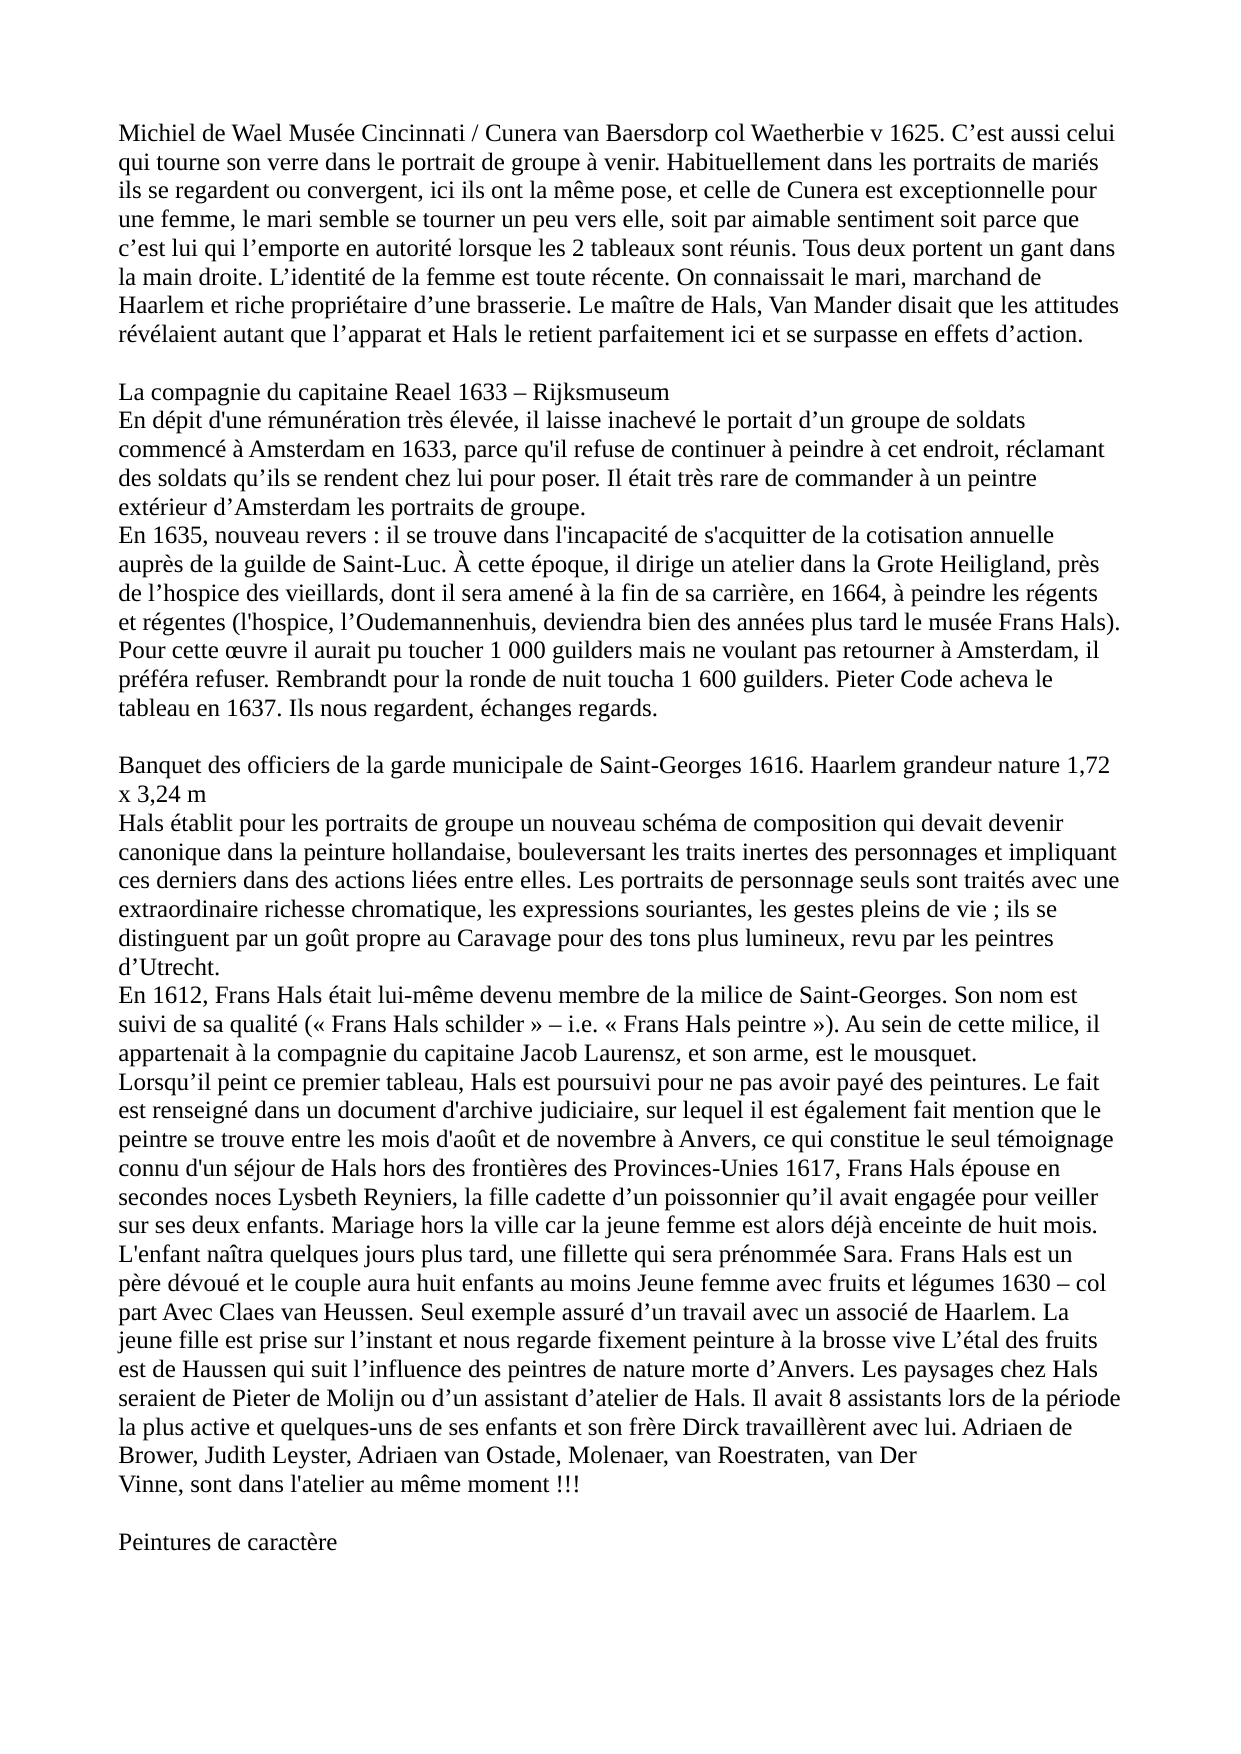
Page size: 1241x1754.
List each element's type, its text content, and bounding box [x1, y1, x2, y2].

text Peintures de caractère [118, 1527, 1122, 1556]
text Pour cette œuvre il aurait pu toucher 1 000 guilders mais ne voulant pas retourner à Amsterdam, il préféra refuser. Rembrandt pour la ronde de nuit toucha 1 600 guilders. Pieter Code acheva le tableau en 1637. Ils nous regardent, échanges regards. [118, 636, 1122, 722]
text En 1635, nouveau revers : il se trouve dans l'incapacité de s'acquitter de la cotisation annuelle auprès de la guilde de Saint-Luc. À cette époque, il dirige un atelier dans la Grote Heiligland, près de l’hospice des vieillards, dont il sera amené à la fin de sa carrière, en 1664, à peindre les régents et régentes (l'hospice, l’Oudemannenhuis, deviendra bien des années plus tard le musée Frans Hals). [118, 521, 1122, 636]
text La compagnie du capitaine Reael 1633 – Rijksmuseum [118, 377, 1122, 406]
text Vinne, sont dans l'atelier au même moment !!! [118, 1469, 1122, 1498]
text En 1612, Frans Hals était lui-même devenu membre de la milice de Saint-Georges. Son nom est suivi de sa qualité (« Frans Hals schilder » – i.e. « Frans Hals peintre »). Au sein de cette milice, il appartenait à la compagnie du capitaine Jacob Laurensz, et son arme, est le mousquet. [118, 981, 1122, 1067]
text Lorsqu’il peint ce premier tableau, Hals est poursuivi pour ne pas avoir payé des peintures. Le fait est renseigné dans un document d'archive judiciaire, sur lequel il est également fait mention que le peintre se trouve entre les mois d'août et de novembre à Anvers, ce qui constitue le seul témoignage connu d'un séjour de Hals hors des frontières des Provinces-Unies 1617, Frans Hals épouse en secondes noces Lysbeth Reyniers, la fille cadette d’un poissonnier qu’il avait engagée pour veiller sur ses deux enfants. Mariage hors la ville car la jeune femme est alors déjà enceinte de huit mois. L'enfant naîtra quelques jours plus tard, une fillette qui sera prénommée Sara. Frans Hals est un père dévoué et le couple aura huit enfants au moins Jeune femme avec fruits et légumes 1630 – col part Avec Claes van Heussen. Seul exemple assuré d’un travail avec un associé de Haarlem. La jeune fille est prise sur l’instant et nous regarde fixement peinture à la brosse vive L’étal des fruits est de Haussen qui suit l’influence des peintres de nature morte d’Anvers. Les paysages chez Hals seraient de Pieter de Molijn ou d’un assistant d’atelier de Hals. Il avait 8 assistants lors de la période la plus active et quelques-uns de ses enfants et son frère Dirck travaillèrent avec lui. Adriaen de Brower, Judith Leyster, Adriaen van Ostade, Molenaer, van Roestraten, van Der [118, 1067, 1122, 1469]
text Banquet des officiers de la garde municipale de Saint-Georges 1616. Haarlem grandeur nature 1,72 x 3,24 m [118, 751, 1122, 808]
text Hals établit pour les portraits de groupe un nouveau schéma de composition qui devait devenir canonique dans la peinture hollandaise, bouleversant les traits inertes des personnages et impliquant ces derniers dans des actions liées entre elles. Les portraits de personnage seuls sont traités avec une extraordinaire richesse chromatique, les expressions souriantes, les gestes pleins de vie ; ils se distinguent par un goût propre au Caravage pour des tons plus lumineux, revu par les peintres d’Utrecht. [118, 808, 1122, 981]
text En dépit d'une rémunération très élevée, il laisse inachevé le portait d’un groupe de soldats commencé à Amsterdam en 1633, parce qu'il refuse de continuer à peindre à cet endroit, réclamant des soldats qu’ils se rendent chez lui pour poser. Il était très rare de commander à un peintre extérieur d’Amsterdam les portraits de groupe. [118, 406, 1122, 521]
text Michiel de Wael Musée Cincinnati / Cunera van Baersdorp col Waetherbie v 1625. C’est aussi celui qui tourne son verre dans le portrait de groupe à venir. Habituellement dans les portraits de mariés ils se regardent ou convergent, ici ils ont la même pose, et celle de Cunera est exceptionnelle pour une femme, le mari semble se tourner un peu vers elle, soit par aimable sentiment soit parce que c’est lui qui l’emporte en autorité lorsque les 2 tableaux sont réunis. Tous deux portent un gant dans la main droite. L’identité de la femme est toute récente. On connaissait le mari, marchand de Haarlem et riche propriétaire d’une brasserie. Le maître de Hals, Van Mander disait que les attitudes révélaient autant que l’apparat et Hals le retient parfaitement ici et se surpasse en effets d’action. [118, 118, 1122, 348]
